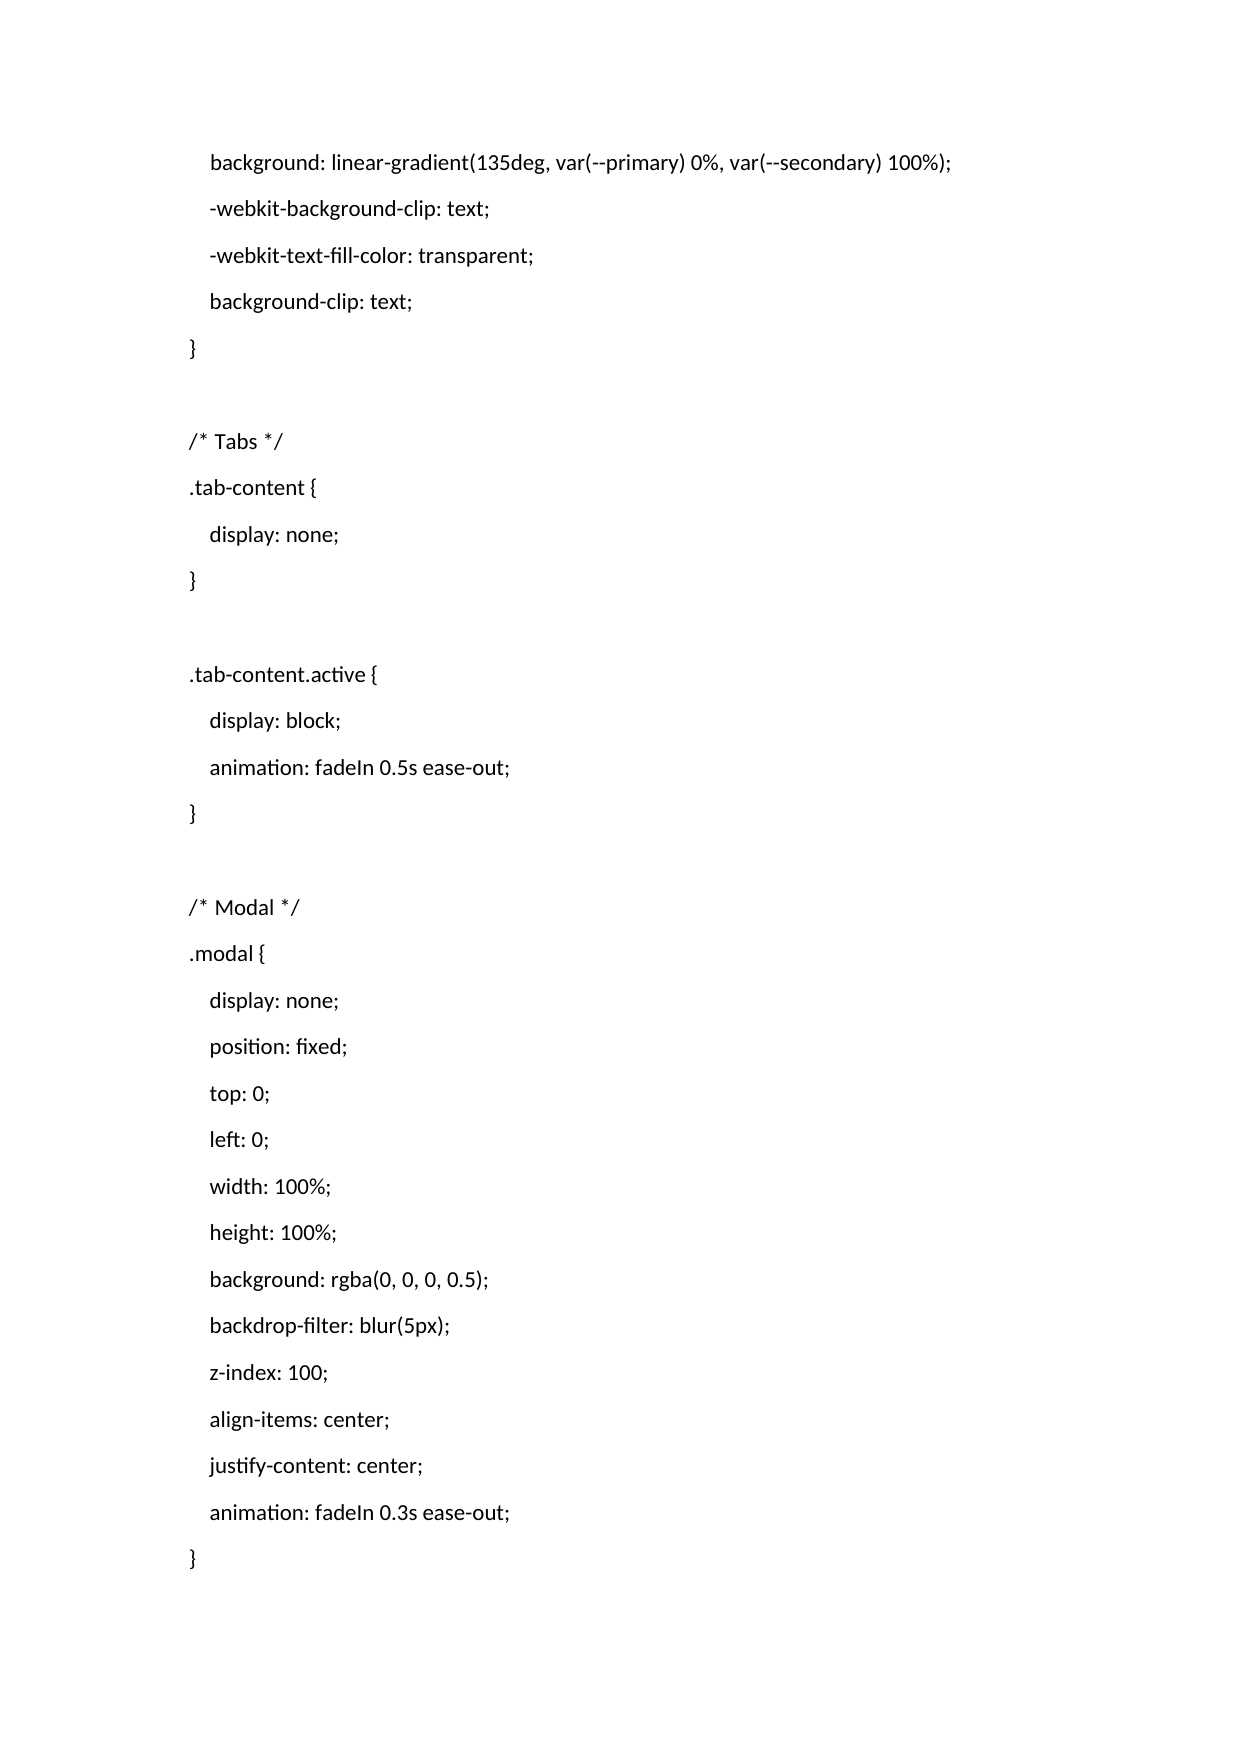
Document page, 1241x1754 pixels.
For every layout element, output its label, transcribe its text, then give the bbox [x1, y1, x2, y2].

text position: fixed; [148, 1032, 1093, 1060]
text background: rgba(0, 0, 0, 0.5); [148, 1265, 1093, 1293]
text .tab-content.active { [148, 660, 1093, 688]
text /* Tabs */ [148, 427, 1093, 455]
text backdrop-filter: blur(5px); [148, 1312, 1093, 1340]
text justify-content: center; [148, 1451, 1093, 1479]
text width: 100%; [148, 1172, 1093, 1200]
text /* Modal */ [148, 893, 1093, 921]
text } [148, 799, 1093, 827]
text background-clip: text; [148, 287, 1093, 315]
text left: 0; [148, 1125, 1093, 1153]
text top: 0; [148, 1079, 1093, 1107]
text z-index: 100; [148, 1358, 1093, 1386]
text } [148, 1544, 1093, 1572]
text } [148, 334, 1093, 362]
text -webkit-background-clip: text; [148, 194, 1093, 222]
text height: 100%; [148, 1218, 1093, 1247]
text animation: fadeIn 0.3s ease-out; [148, 1498, 1093, 1526]
text align-items: center; [148, 1405, 1093, 1433]
text background: linear-gradient(135deg, var(--primary) 0%, var(--secondary) 100%); [148, 148, 1093, 176]
text .modal { [148, 939, 1093, 967]
text display: none; [148, 520, 1093, 548]
text display: block; [148, 706, 1093, 734]
text } [148, 567, 1093, 595]
text animation: fadeIn 0.5s ease-out; [148, 753, 1093, 781]
text -webkit-text-fill-color: transparent; [148, 241, 1093, 269]
text .tab-content { [148, 473, 1093, 502]
text display: none; [148, 986, 1093, 1014]
